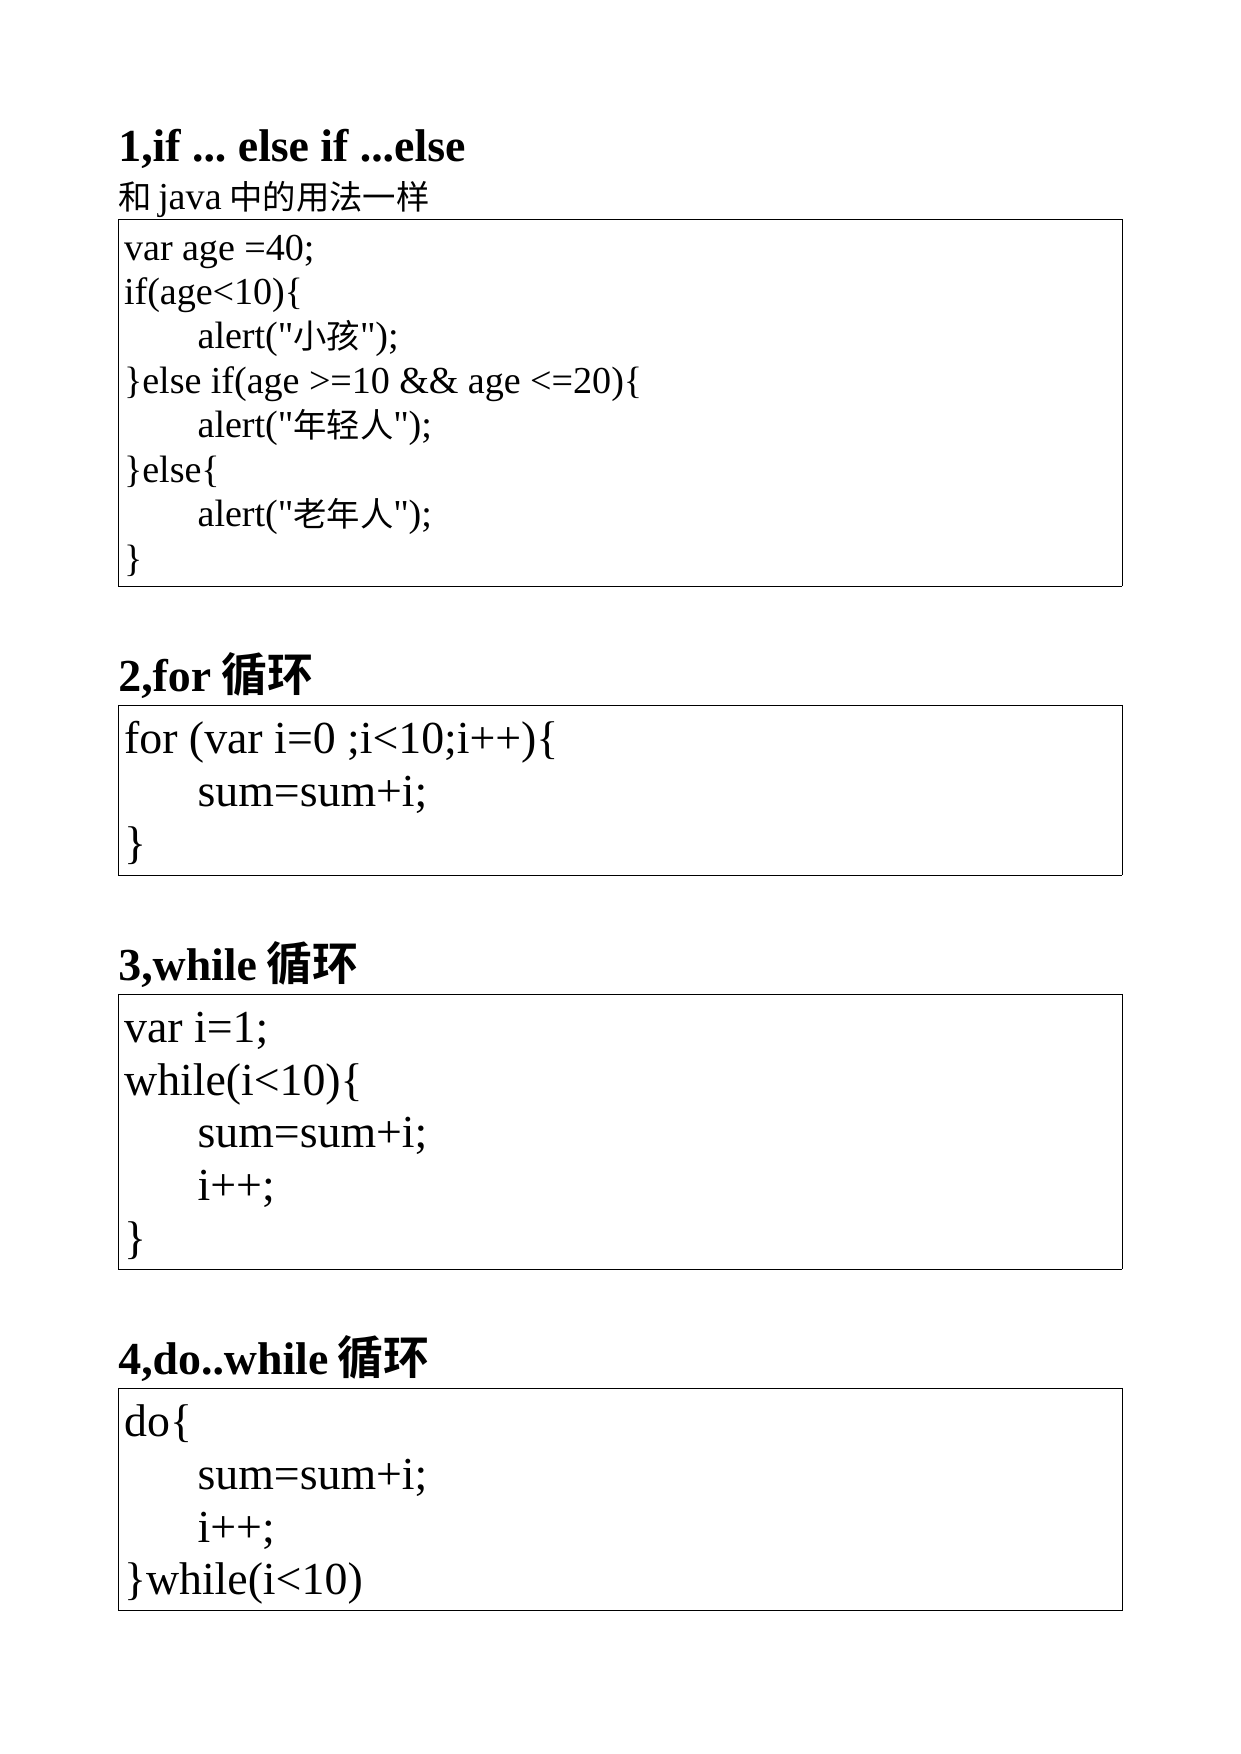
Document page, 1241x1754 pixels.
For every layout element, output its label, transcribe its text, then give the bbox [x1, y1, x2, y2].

table_header var age =40; if(age<10){ alert("小孩"); }else if(age >=10 && age <=20){ alert("年轻人"); }else{ alert("老年人"); } [119, 220, 1122, 586]
table_header do{ sum=sum+i; i++; }while(i<10) [119, 1389, 1122, 1610]
table_header var i=1; while(i<10){ sum=sum+i; i++; } [119, 995, 1122, 1269]
text 和java中的用法一样 [118, 171, 1122, 219]
table_header for (var i=0 ;i<10;i++){ sum=sum+i; } [119, 706, 1122, 874]
text 1,if ... else if ...else [118, 118, 1122, 171]
text 3,while循环 [118, 927, 1122, 994]
text 4,do..while循环 [118, 1322, 1122, 1388]
text 2,for 循环 [118, 638, 1122, 705]
